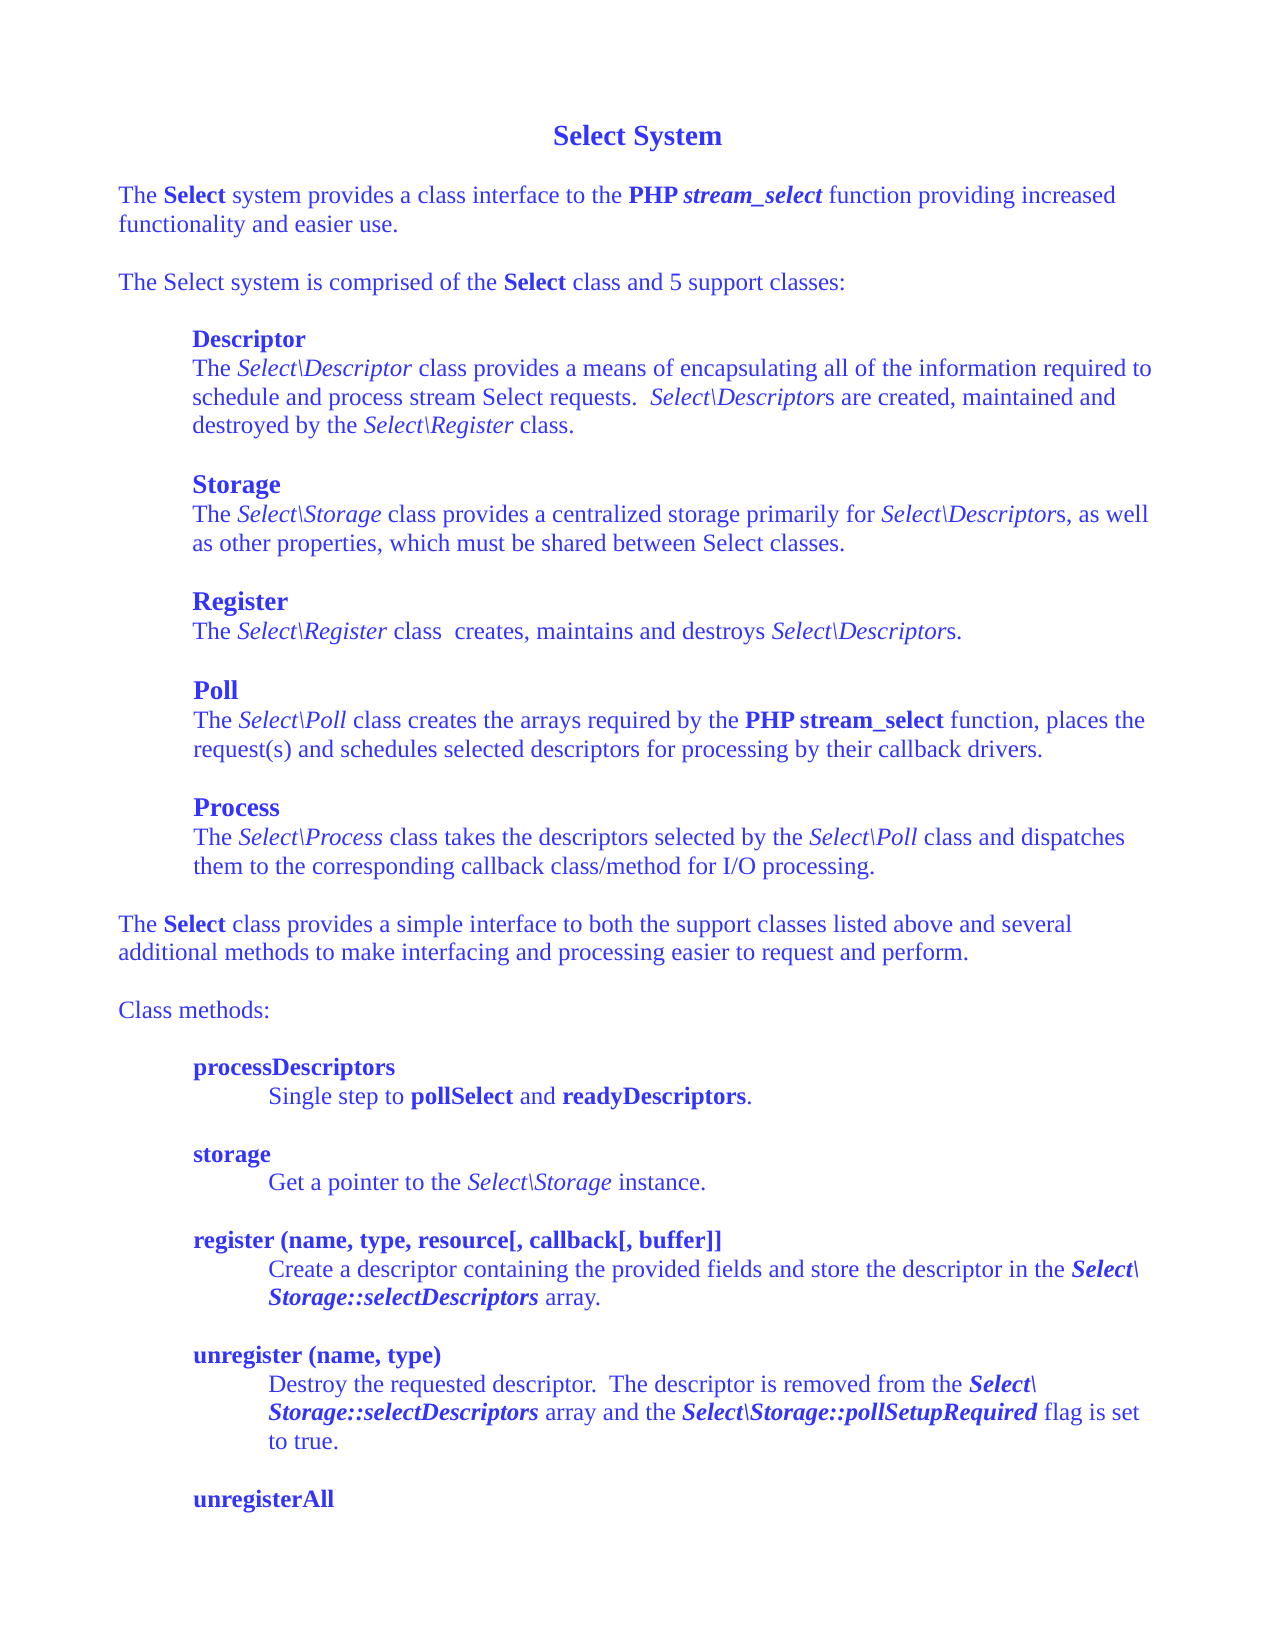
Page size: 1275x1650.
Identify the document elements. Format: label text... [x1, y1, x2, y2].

text Descriptor [192, 324, 1157, 353]
text Get a pointer to the Select\Storage instance. [268, 1167, 1157, 1196]
text The Select system is comprised of the Select class and 5 support classes: [118, 267, 1157, 295]
text register (name, type, resource[, callback[, buffer]] [193, 1225, 1157, 1254]
text Poll [193, 674, 1157, 705]
text Single step to pollSelect and readyDescriptors. [268, 1081, 1157, 1110]
text The Select system provides a class interface to the PHP stream_select function providing increased functionality and easier use. [118, 180, 1157, 238]
text storage [193, 1139, 1157, 1167]
text Class methods: [118, 995, 1157, 1024]
text unregisterAll [193, 1484, 1157, 1512]
text The Select class provides a simple interface to both the support classes listed above and several additional methods to make interfacing and processing easier to request and perform. [118, 909, 1157, 966]
text processDescriptors [193, 1052, 1157, 1081]
text The Select\Poll class creates the arrays required by the PHP stream_select function, places the request(s) and schedules selected descriptors for processing by their callback drivers. [193, 705, 1157, 763]
text The Select\Process class takes the descriptors selected by the Select\Poll class and dispatches them to the corresponding callback class/method for I/O processing. [193, 822, 1157, 880]
text unregister (name, type) [193, 1340, 1157, 1369]
text The Select\Descriptor class provides a means of encapsulating all of the information required to schedule and process stream Select requests. Select\Descriptors are created, maintained and destroyed by the Select\Register class. [192, 353, 1157, 439]
text Register [192, 585, 1157, 616]
text The Select\Register class creates, maintains and destroys Select\Descriptors. [192, 616, 1157, 645]
text Destroy the requested descriptor. The descriptor is removed from the Select\Storage::selectDescriptors array and the Select\Storage::pollSetupRequired flag is set to true. [268, 1369, 1157, 1455]
text The Select\Storage class provides a centralized storage primarily for Select\Descriptors, as well as other properties, which must be shared between Select classes. [192, 499, 1157, 557]
text Process [193, 791, 1157, 822]
text Select System [118, 118, 1157, 152]
text Storage [192, 468, 1157, 499]
text Create a descriptor containing the provided fields and store the descriptor in the Select\Storage::selectDescriptors array. [268, 1254, 1157, 1311]
